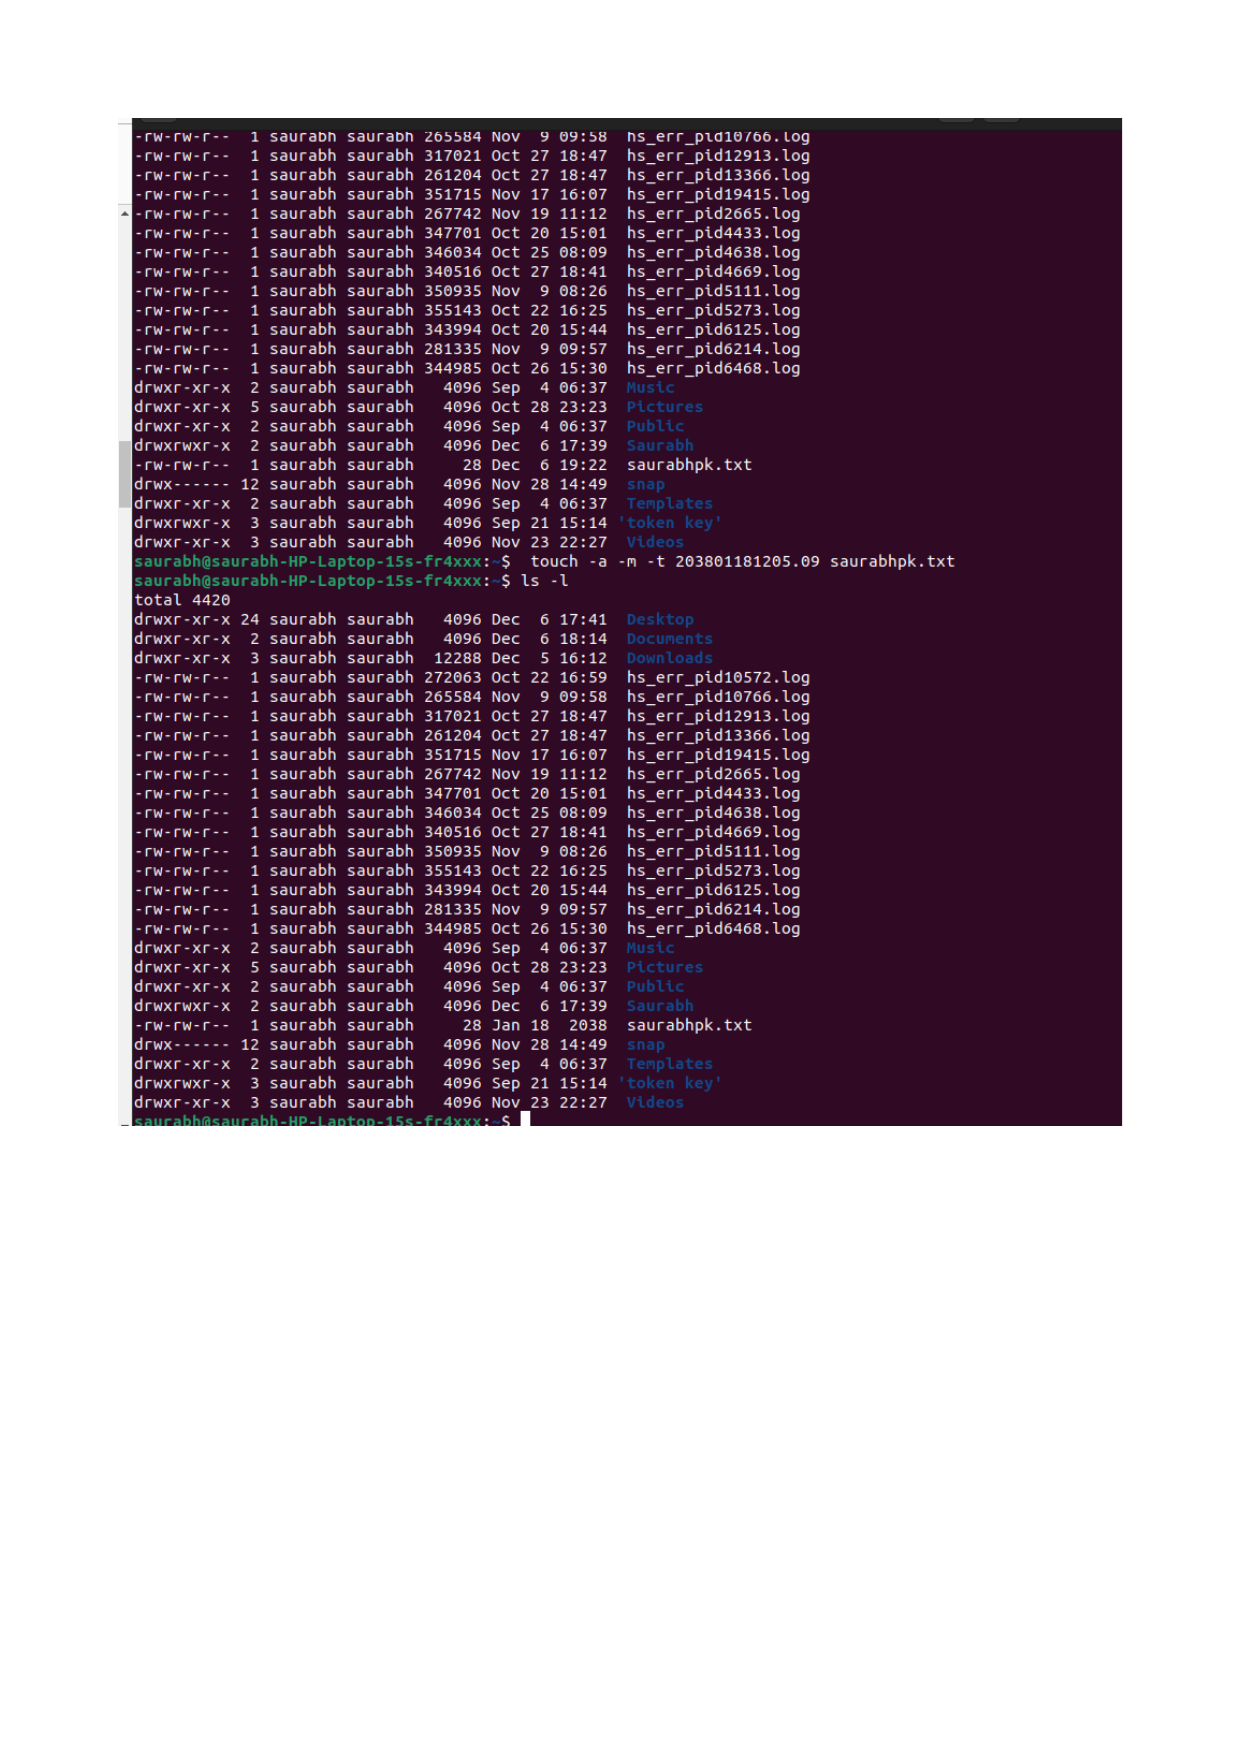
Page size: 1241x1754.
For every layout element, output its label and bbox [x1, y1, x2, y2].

picture [118, 118, 1123, 1126]
